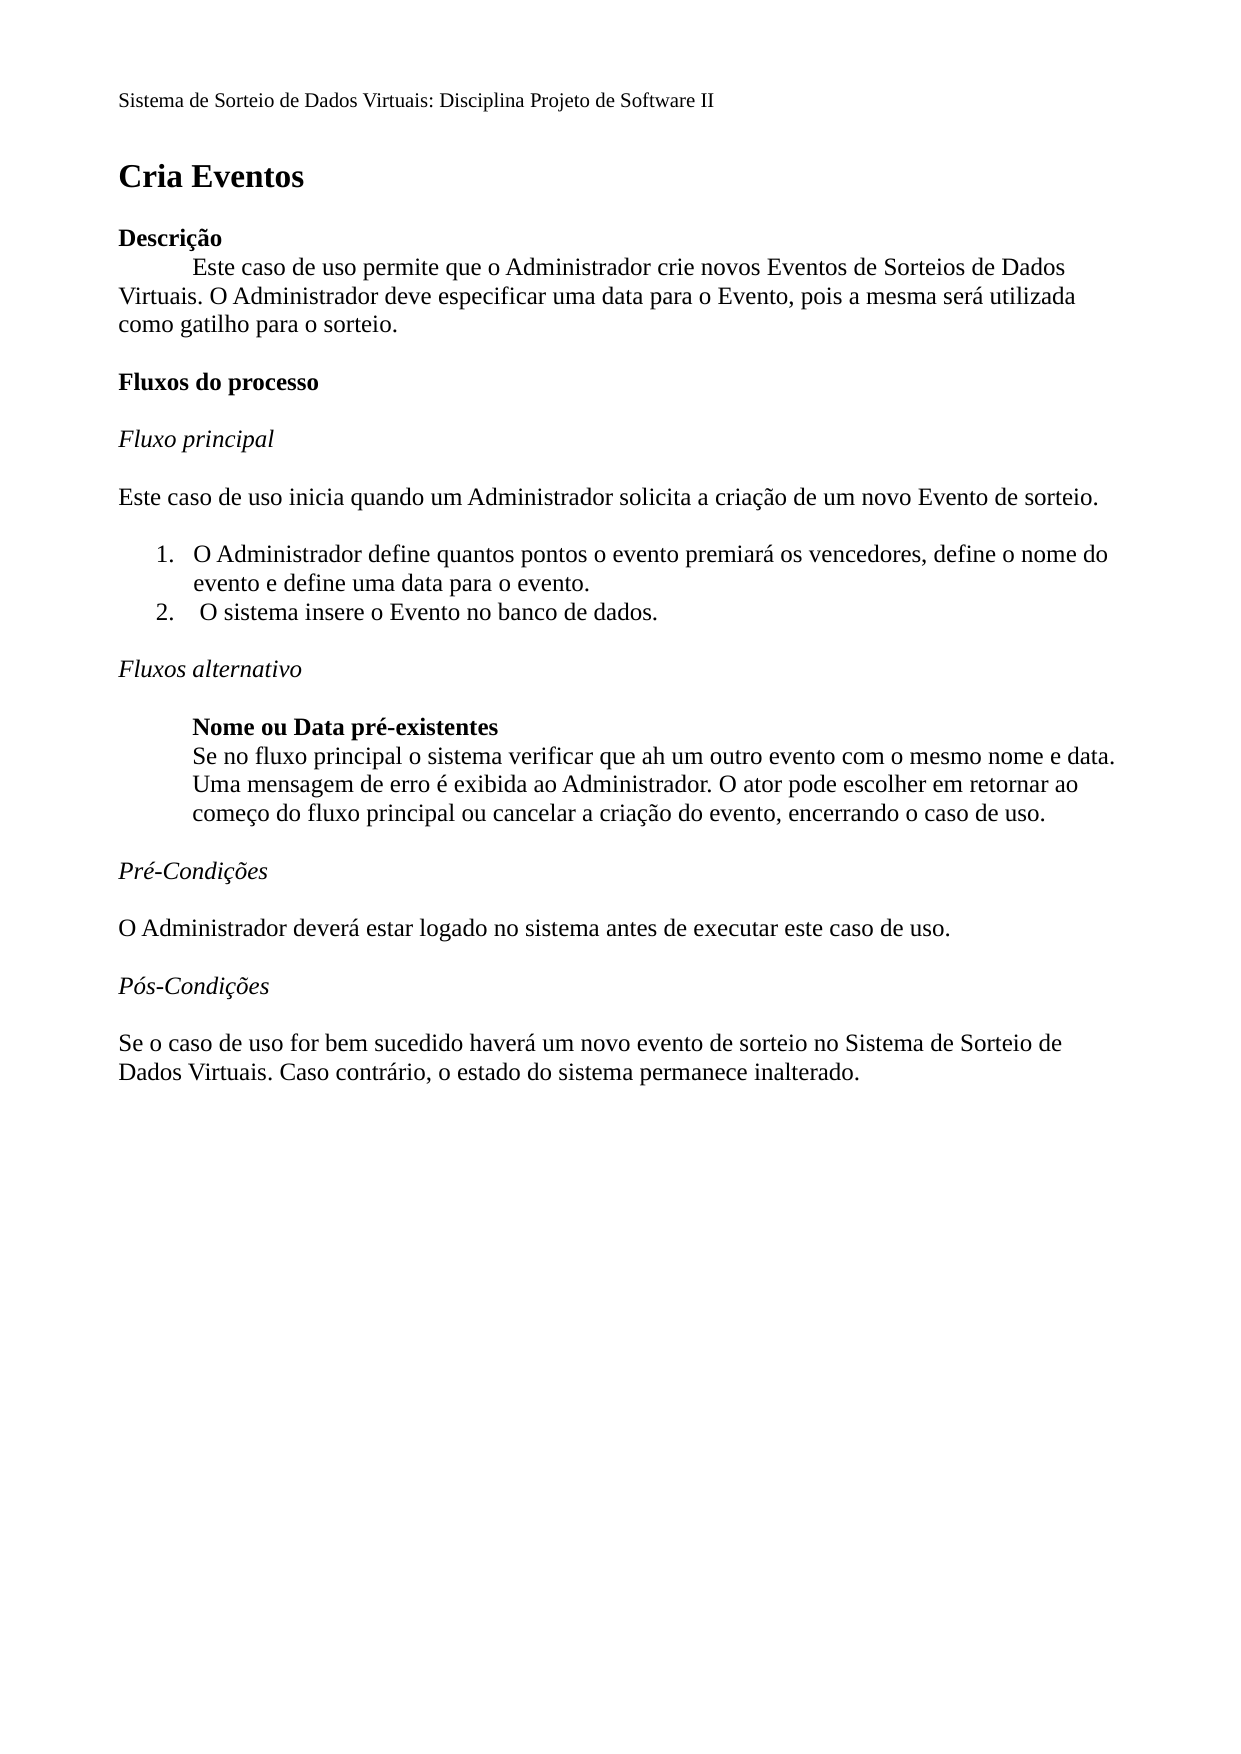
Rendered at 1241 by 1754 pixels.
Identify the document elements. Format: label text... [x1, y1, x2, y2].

text Fluxo principal [118, 424, 1122, 453]
text Este caso de uso permite que o Administrador crie novos Eventos de Sorteios de Dados Virtuais. O Administrador deve especificar uma data para o Evento, pois a mesma será utilizada como gatilho para o sorteio. [118, 252, 1122, 338]
list O Administrador define quantos pontos o evento premiará os vencedores, define o nome do evento e define uma data para o evento. [156, 539, 1122, 597]
text Se o caso de uso for bem sucedido haverá um novo evento de sorteio no Sistema de Sorteio de Dados Virtuais. Caso contrário, o estado do sistema permanece inalterado. [118, 1028, 1122, 1086]
text Descrição [118, 223, 1122, 252]
text Pré-Condições [118, 856, 1122, 884]
list O sistema insere o Evento no banco de dados. [156, 597, 1122, 626]
text Cria Eventos [118, 156, 1122, 194]
text O Administrador deverá estar logado no sistema antes de executar este caso de uso. [118, 913, 1122, 942]
text Pós-Condições [118, 971, 1122, 999]
text Fluxos alternativo [118, 654, 1122, 683]
text Se no fluxo principal o sistema verificar que ah um outro evento com o mesmo nome e data. Uma mensagem de erro é exibida ao Administrador. O ator pode escolher em retornar ao começo do fluxo principal ou cancelar a criação do evento, encerrando o caso de uso. [118, 741, 1122, 827]
text Este caso de uso inicia quando um Administrador solicita a criação de um novo Evento de sorteio. [118, 482, 1122, 511]
text Nome ou Data pré-existentes [118, 712, 1122, 741]
text Fluxos do processo [118, 367, 1122, 396]
